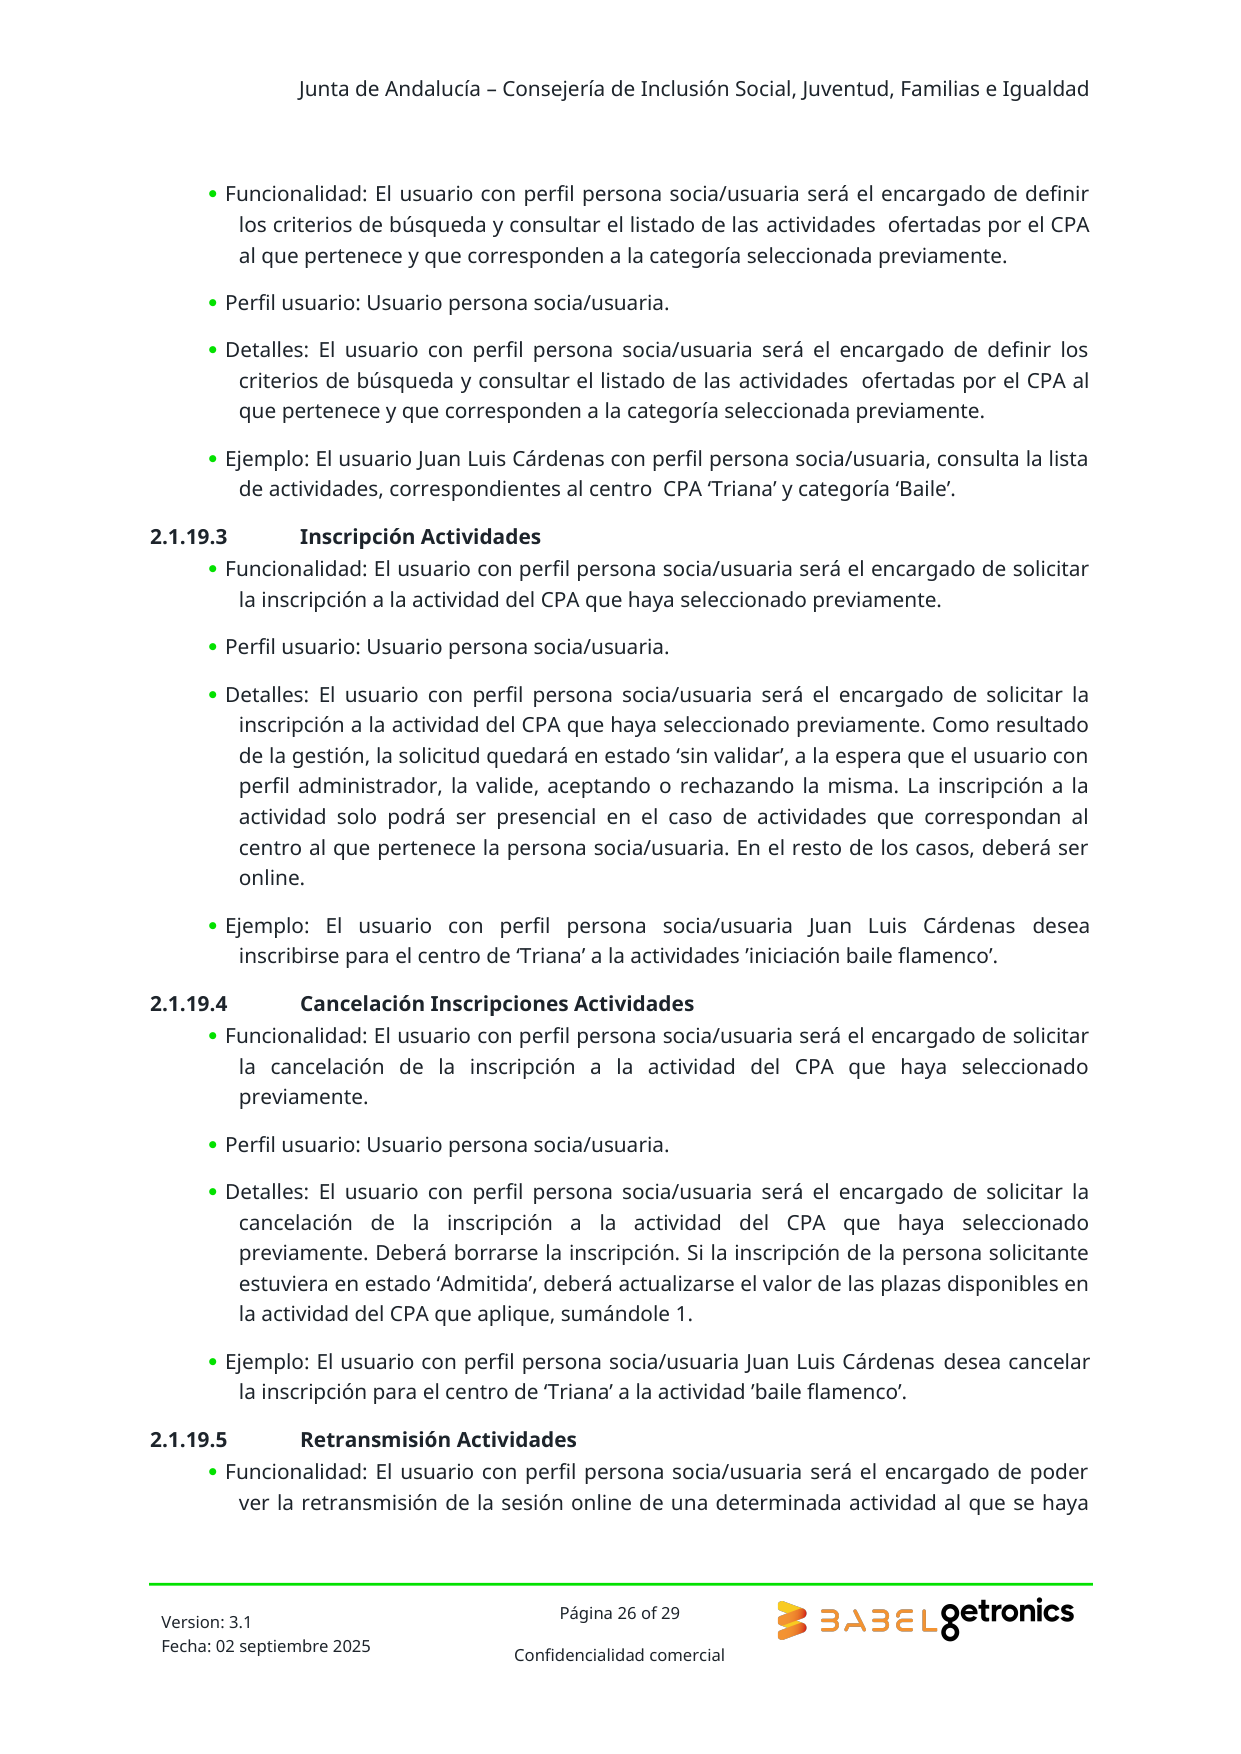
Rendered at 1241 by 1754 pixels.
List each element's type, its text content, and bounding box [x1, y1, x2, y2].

subtitle Retransmisión Actividades [150, 1425, 1090, 1453]
list Detalles: El usuario con perfil persona socia/usuaria será el encargado de definir los criterios de búsqueda y consultar el listado de las actividades ofertadas por el CPA al que pertenece y que corresponden a la categoría seleccionada previamente. [209, 335, 1090, 425]
list Ejemplo: El usuario con perfil persona socia/usuaria Juan Luis Cárdenas desea inscribirse para el centro de ‘Triana’ a la actividades ’iniciación baile flamenco’. [209, 911, 1090, 970]
subtitle Cancelación Inscripciones Actividades [150, 989, 1090, 1017]
list Funcionalidad: El usuario con perfil persona socia/usuaria será el encargado de solicitar la inscripción a la actividad del CPA que haya seleccionado previamente. [209, 554, 1090, 613]
list Detalles: El usuario con perfil persona socia/usuaria será el encargado de solicitar la cancelación de la inscripción a la actividad del CPA que haya seleccionado previamente. Deberá borrarse la inscripción. Si la inscripción de la persona solicitante estuviera en estado ‘Admitida’, deberá actualizarse el valor de las plazas disponibles en la actividad del CPA que aplique, sumándole 1. [209, 1177, 1090, 1328]
subtitle Inscripción Actividades [150, 522, 1090, 550]
list Detalles: El usuario con perfil persona socia/usuaria será el encargado de solicitar la inscripción a la actividad del CPA que haya seleccionado previamente. Como resultado de la gestión, la solicitud quedará en estado ‘sin validar’, a la espera que el usuario con perfil administrador, la valide, aceptando o rechazando la misma. La inscripción a la actividad solo podrá ser presencial en el caso de actividades que correspondan al centro al que pertenece la persona socia/usuaria. En el resto de los casos, deberá ser online. [209, 680, 1090, 892]
picture [777, 1594, 1078, 1646]
list Funcionalidad: El usuario con perfil persona socia/usuaria será el encargado de poder ver la retransmisión de la sesión online de una determinada actividad al que se haya [209, 1457, 1090, 1516]
list Funcionalidad: El usuario con perfil persona socia/usuaria será el encargado de definir los criterios de búsqueda y consultar el listado de las actividades ofertadas por el CPA al que pertenece y que corresponden a la categoría seleccionada previamente. [209, 179, 1090, 269]
list Ejemplo: El usuario Juan Luis Cárdenas con perfil persona socia/usuaria, consulta la lista de actividades, correspondientes al centro CPA ‘Triana’ y categoría ‘Baile’. [209, 444, 1090, 503]
list Ejemplo: El usuario con perfil persona socia/usuaria Juan Luis Cárdenas desea cancelar la inscripción para el centro de ‘Triana’ a la actividad ’baile flamenco’. [209, 1347, 1090, 1406]
list Perfil usuario: Usuario persona socia/usuaria. [209, 288, 1090, 317]
list Funcionalidad: El usuario con perfil persona socia/usuaria será el encargado de solicitar la cancelación de la inscripción a la actividad del CPA que haya seleccionado previamente. [209, 1021, 1090, 1111]
list Perfil usuario: Usuario persona socia/usuaria. [209, 1130, 1090, 1158]
list Perfil usuario: Usuario persona socia/usuaria. [209, 632, 1090, 661]
